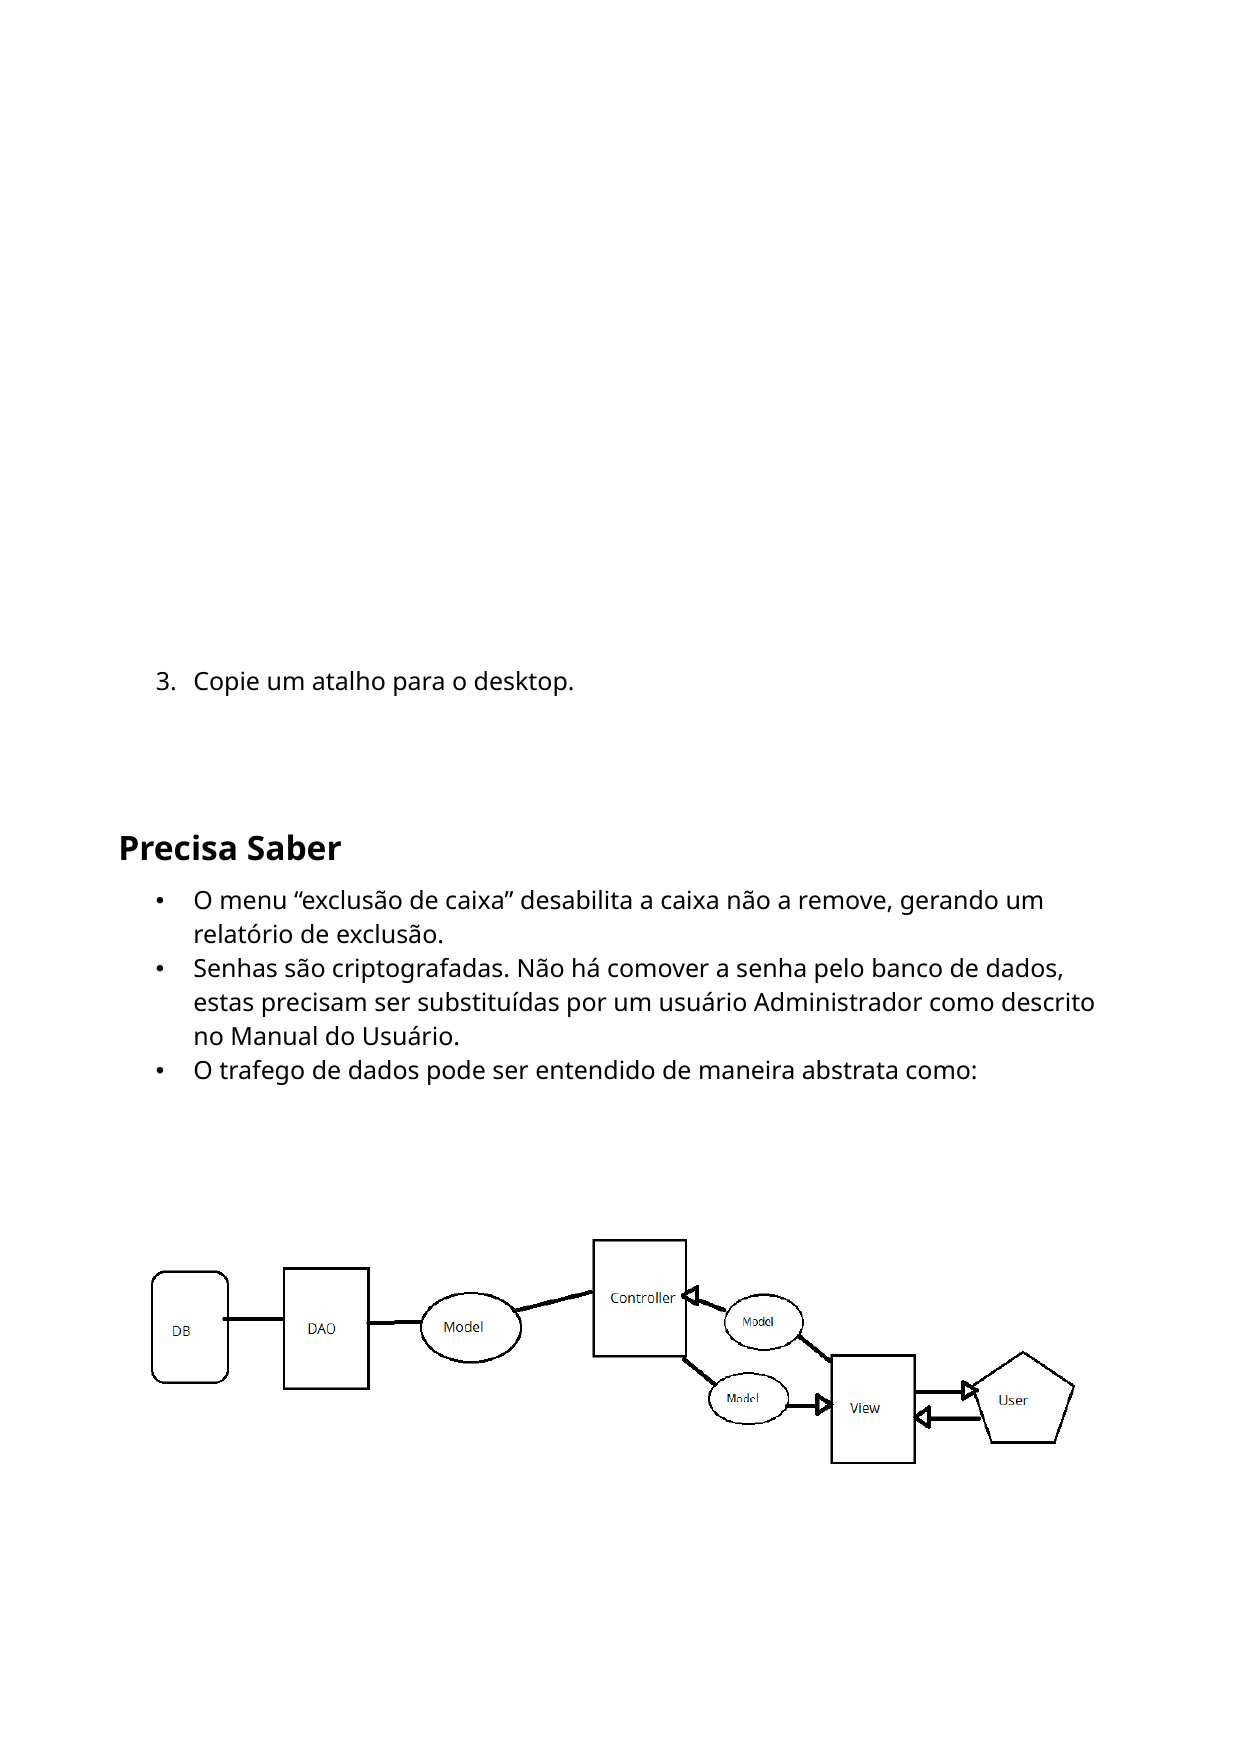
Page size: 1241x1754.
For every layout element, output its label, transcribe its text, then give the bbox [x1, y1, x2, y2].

list O trafego de dados pode ser entendido de maneira abstrata como: [156, 1053, 1122, 1087]
subtitle Precisa Saber [118, 824, 1122, 870]
list Senhas são criptografadas. Não há comover a senha pelo banco de dados, estas precisam ser substituídas por um usuário Administrador como descrito no Manual do Usuário. [156, 951, 1122, 1053]
list O menu “exclusão de caixa” desabilita a caixa não a remove, gerando um relatório de exclusão. [156, 883, 1122, 951]
list Copie um atalho para o desktop. [156, 663, 1122, 697]
